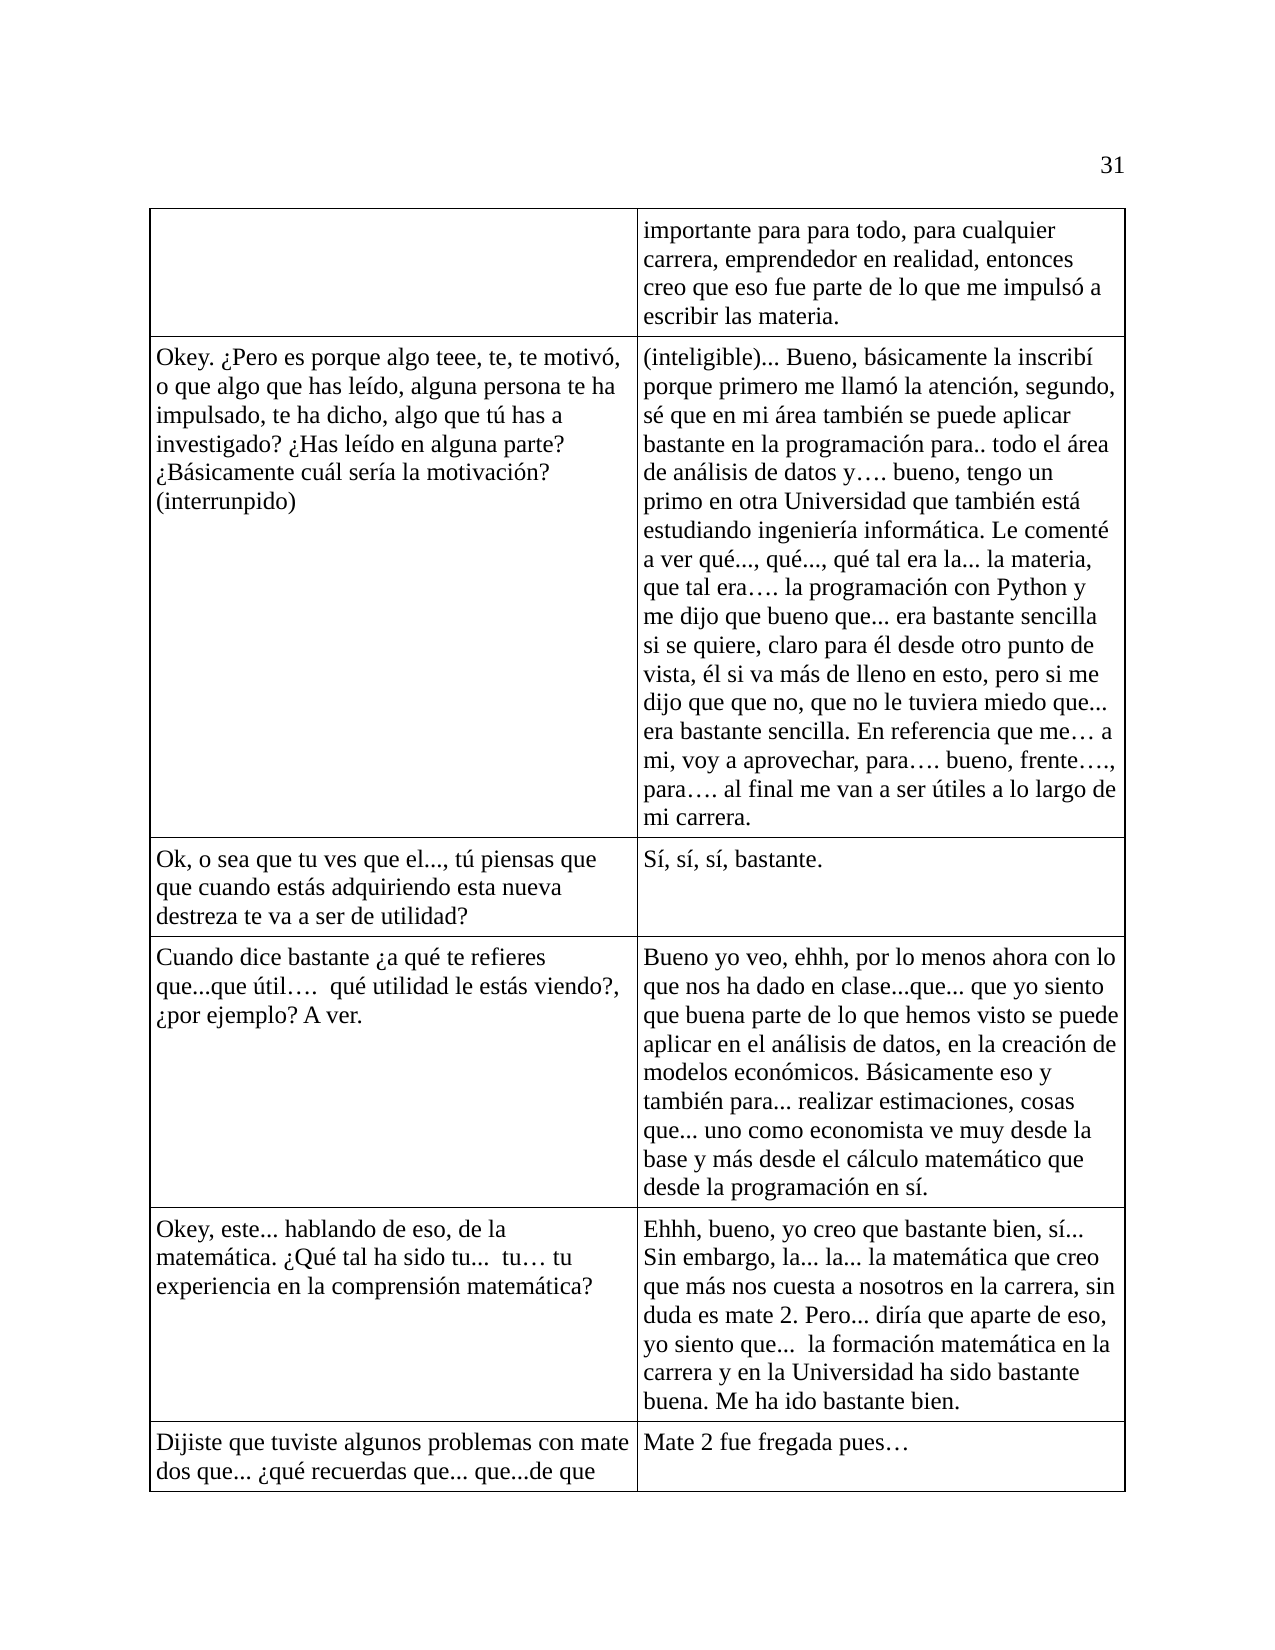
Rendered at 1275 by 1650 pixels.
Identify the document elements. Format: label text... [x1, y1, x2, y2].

table_cell Ok, o sea que tu ves que el..., tú piensas que que cuando estás adquiriendo esta nueva destreza te va a ser de utilidad? [151, 838, 637, 936]
table_cell Cuando dice bastante ¿a qué te refieres que...que útil…. qué utilidad le estás viendo?, ¿por ejemplo? A ver. [151, 937, 637, 1207]
table_cell Ehhh, bueno, yo creo que bastante bien, sí... Sin embargo, la... la... la matemática que creo que más nos cuesta a nosotros en la carrera, sin duda es mate 2. Pero... diría que aparte de eso, yo siento que... la formación matemática en la carrera y en la Universidad ha sido bastante buena. Me ha ido bastante bien. [638, 1208, 1124, 1421]
table_cell Dijiste que tuviste algunos problemas con mate dos que... ¿qué recuerdas que... que...de que [151, 1422, 637, 1491]
table_cell Okey, este... hablando de eso, de la matemática. ¿Qué tal ha sido tu... tu… tu experiencia en la comprensión matemática? [151, 1208, 637, 1421]
table_cell importante para para todo, para cualquier carrera, emprendedor en realidad, entonces creo que eso fue parte de lo que me impulsó a escribir las materia. [638, 209, 1124, 336]
table_cell Mate 2 fue fregada pues… [638, 1422, 1124, 1491]
table_cell (inteligible)... Bueno, básicamente la inscribí porque primero me llamó la atención, segundo, sé que en mi área también se puede aplicar bastante en la programación para.. todo el área de análisis de datos y…. bueno, tengo un primo en otra Universidad que también está estudiando ingeniería informática. Le comenté a ver qué..., qué..., qué tal era la... la materia, que tal era…. la programación con Python y me dijo que bueno que... era bastante sencilla si se quiere, claro para él desde otro punto de vista, él si va más de lleno en esto, pero si me dijo que que no, que no le tuviera miedo que... era bastante sencilla. En referencia que me… a mi, voy a aprovechar, para…. bueno, frente…., para…. al final me van a ser útiles a lo largo de mi carrera. [638, 337, 1124, 837]
table_cell Bueno yo veo, ehhh, por lo menos ahora con lo que nos ha dado en clase...que... que yo siento que buena parte de lo que hemos visto se puede aplicar en el análisis de datos, en la creación de modelos económicos. Básicamente eso y también para... realizar estimaciones, cosas que... uno como economista ve muy desde la base y más desde el cálculo matemático que desde la programación en sí. [638, 937, 1124, 1207]
table_cell [151, 209, 637, 336]
table_cell Okey. ¿Pero es porque algo teee, te, te motivó, o que algo que has leído, alguna persona te ha impulsado, te ha dicho, algo que tú has a investigado? ¿Has leído en alguna parte? ¿Básicamente cuál sería la motivación? (interrunpido) [151, 337, 637, 837]
table_cell Sí, sí, sí, bastante. [638, 838, 1124, 936]
